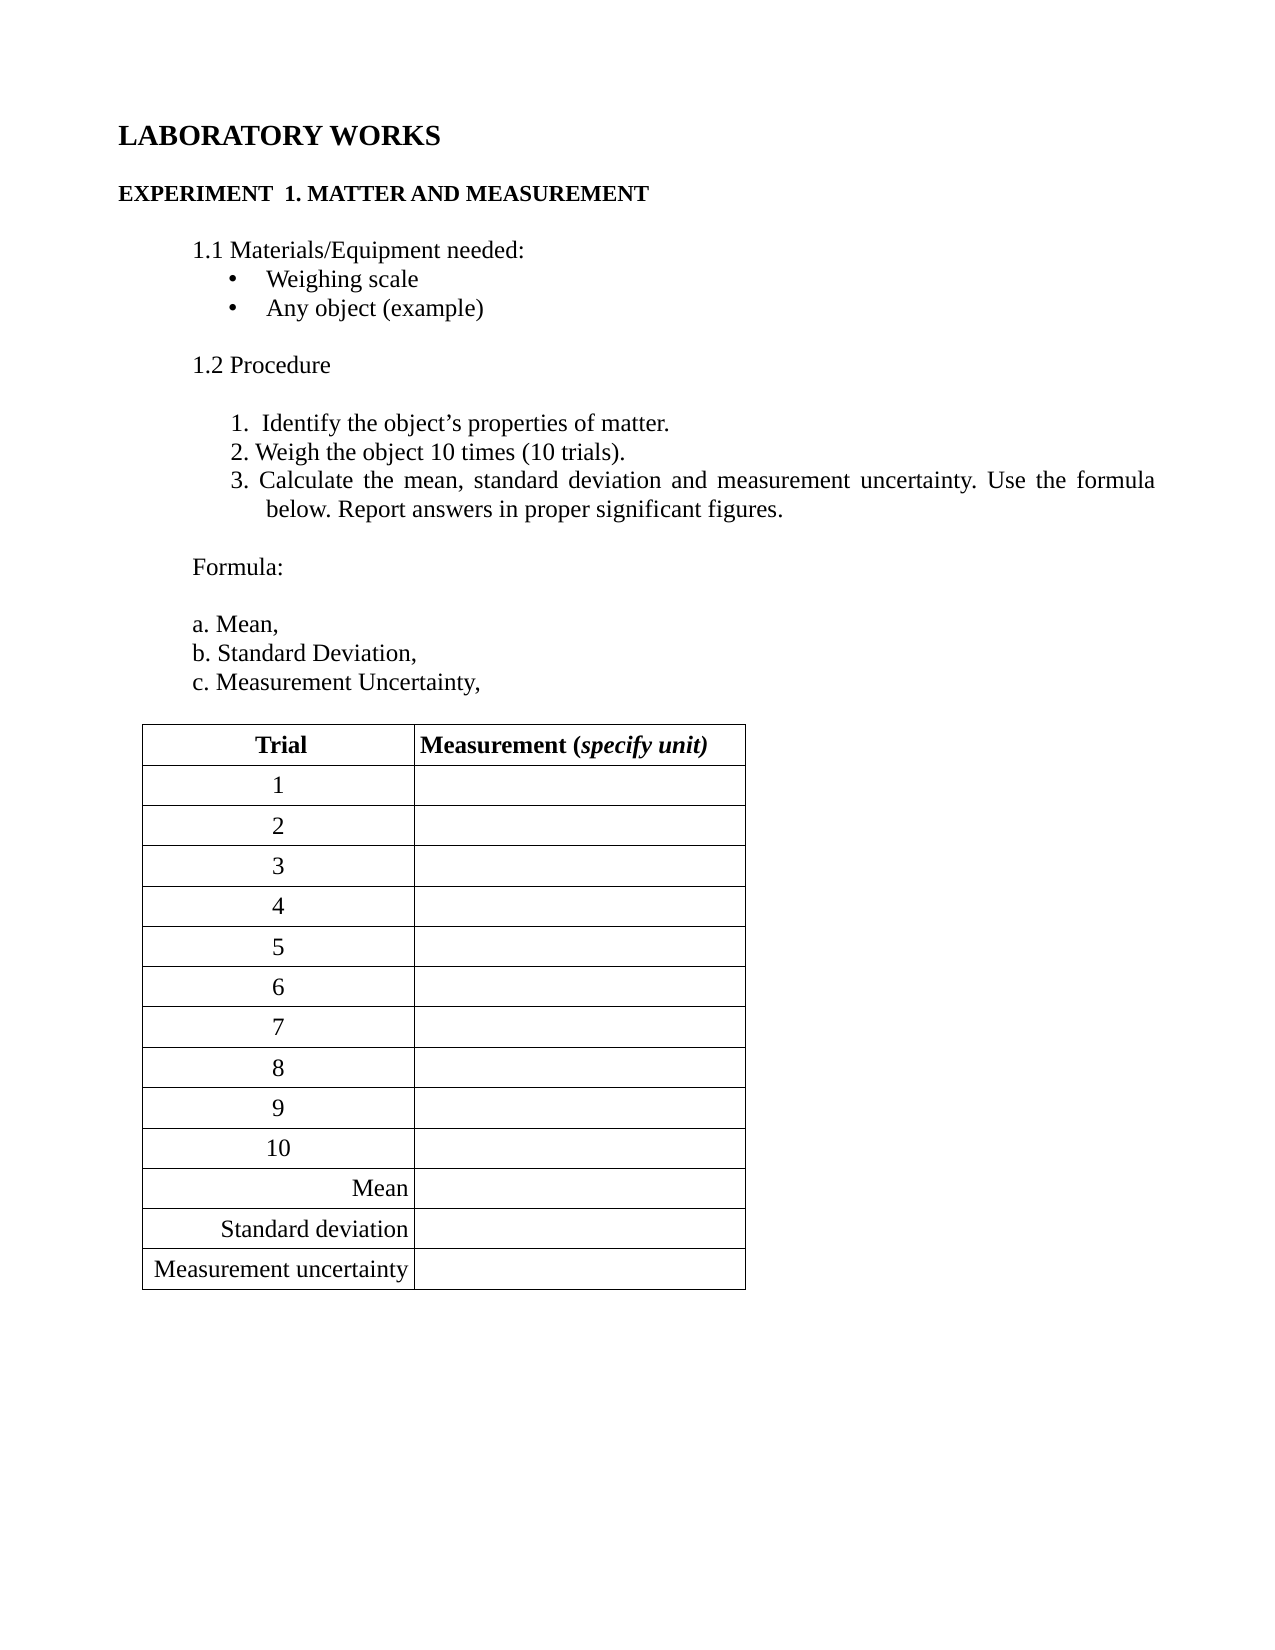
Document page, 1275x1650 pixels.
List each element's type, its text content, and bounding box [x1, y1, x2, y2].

text 2. Weigh the object 10 times (10 trials). [230, 437, 1157, 466]
table_cell [415, 1088, 745, 1127]
table_cell [415, 967, 745, 1006]
table_cell 6 [143, 967, 414, 1006]
table_cell 7 [143, 1007, 414, 1047]
table_cell Standard deviation [143, 1209, 414, 1248]
table_cell 2 [143, 806, 414, 845]
table_cell [415, 887, 745, 926]
table_header Trial [143, 725, 414, 764]
table_cell 3 [143, 846, 414, 886]
table_cell 1 [143, 766, 414, 805]
table_cell [415, 806, 745, 845]
table_cell 8 [143, 1048, 414, 1087]
table_cell [415, 1209, 745, 1248]
text LABORATORY WORKS [118, 118, 1157, 152]
table_cell [415, 1007, 745, 1047]
text EXPERIMENT 1. MATTER AND MEASUREMENT [118, 180, 1157, 207]
table_cell Measurement uncertainty [143, 1249, 414, 1289]
text 1.2 Procedure [192, 351, 1157, 379]
table_cell [415, 766, 745, 805]
text a. Mean, [192, 609, 1157, 638]
table_cell 5 [143, 927, 414, 966]
list Any object (example) [228, 293, 1157, 322]
text 1. Identify the object’s properties of matter. [230, 408, 1157, 437]
text Formula: [192, 552, 1157, 581]
table_cell 4 [143, 887, 414, 926]
list Weighing scale [228, 264, 1157, 293]
table_header Measurement (specify unit) [415, 725, 745, 764]
text b. Standard Deviation, [192, 638, 1157, 667]
table_cell [415, 1048, 745, 1087]
text 3. Calculate the mean, standard deviation and measurement uncertainty. Use the formula below. Report answers in proper significant figures. [230, 466, 1157, 523]
table_cell [415, 1249, 745, 1289]
table_cell [415, 846, 745, 886]
table_cell [415, 1169, 745, 1208]
table_cell [415, 927, 745, 966]
text 1.1 Materials/Equipment needed: [192, 236, 1157, 264]
table_cell 9 [143, 1088, 414, 1127]
text c. Measurement Uncertainty, [192, 667, 1157, 696]
table_cell Mean [143, 1169, 414, 1208]
table_cell 10 [143, 1129, 414, 1168]
table_cell [415, 1129, 745, 1168]
